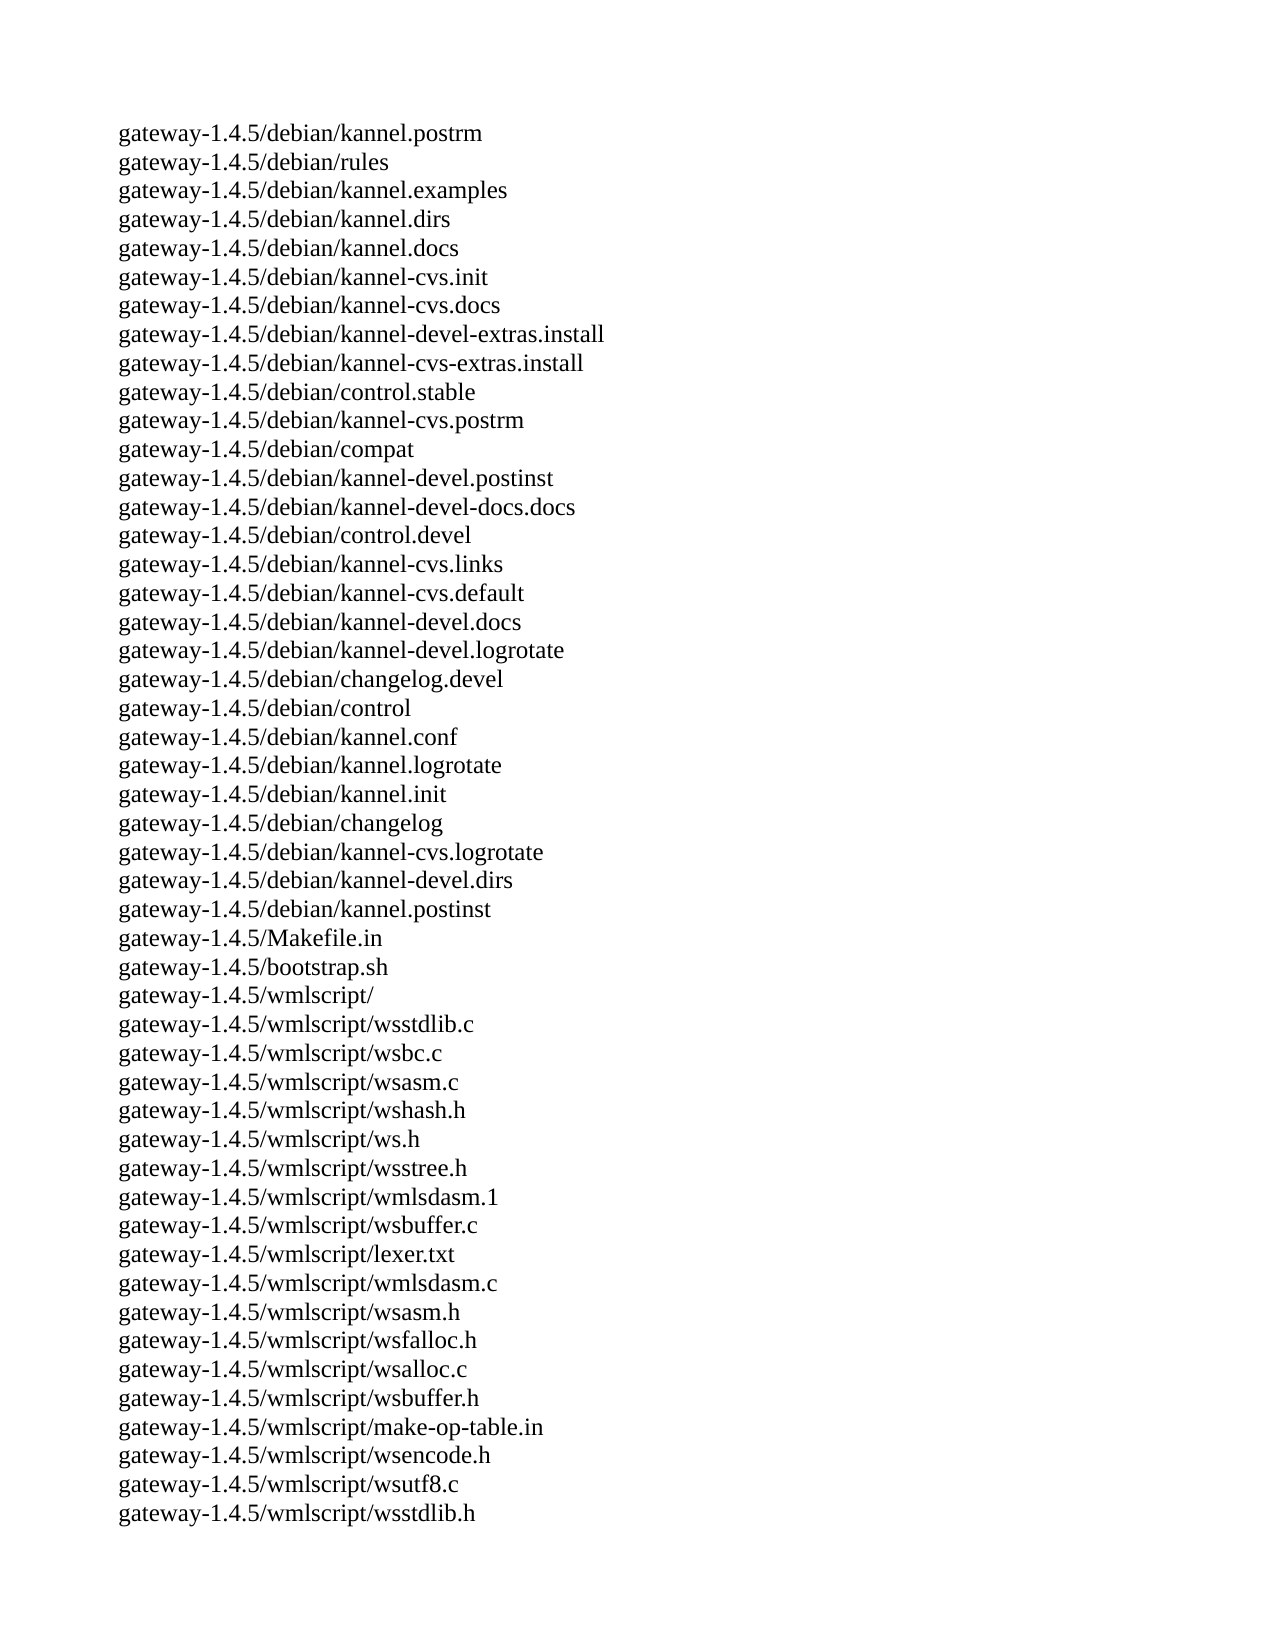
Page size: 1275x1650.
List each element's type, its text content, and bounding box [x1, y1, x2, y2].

text gateway-1.4.5/debian/control.devel [118, 521, 1157, 549]
text gateway-1.4.5/wmlscript/wsencode.h [118, 1441, 1157, 1469]
text gateway-1.4.5/debian/kannel-devel.dirs [118, 866, 1157, 894]
text gateway-1.4.5/debian/rules [118, 147, 1157, 176]
text gateway-1.4.5/debian/kannel-cvs.postrm [118, 406, 1157, 434]
text gateway-1.4.5/wmlscript/wshash.h [118, 1096, 1157, 1124]
text gateway-1.4.5/debian/kannel-devel-docs.docs [118, 492, 1157, 521]
text gateway-1.4.5/debian/kannel.logrotate [118, 751, 1157, 779]
text gateway-1.4.5/wmlscript/wsasm.c [118, 1067, 1157, 1096]
text gateway-1.4.5/debian/kannel-cvs.docs [118, 291, 1157, 319]
text gateway-1.4.5/wmlscript/wsbuffer.c [118, 1211, 1157, 1239]
text gateway-1.4.5/wmlscript/wsstree.h [118, 1153, 1157, 1182]
text gateway-1.4.5/debian/kannel.postinst [118, 894, 1157, 923]
text gateway-1.4.5/debian/kannel.postrm [118, 118, 1157, 147]
text gateway-1.4.5/debian/kannel-devel-extras.install [118, 319, 1157, 348]
text gateway-1.4.5/wmlscript/wmlsdasm.c [118, 1268, 1157, 1297]
text gateway-1.4.5/debian/kannel.conf [118, 722, 1157, 751]
text gateway-1.4.5/debian/kannel-cvs.default [118, 578, 1157, 607]
text gateway-1.4.5/debian/kannel-devel.logrotate [118, 636, 1157, 664]
text gateway-1.4.5/debian/control.stable [118, 377, 1157, 406]
text gateway-1.4.5/debian/changelog [118, 808, 1157, 837]
text gateway-1.4.5/debian/control [118, 693, 1157, 722]
text gateway-1.4.5/debian/kannel-cvs-extras.install [118, 348, 1157, 377]
text gateway-1.4.5/Makefile.in [118, 923, 1157, 952]
text gateway-1.4.5/debian/kannel-devel.docs [118, 607, 1157, 636]
text gateway-1.4.5/wmlscript/lexer.txt [118, 1239, 1157, 1268]
text gateway-1.4.5/wmlscript/make-op-table.in [118, 1412, 1157, 1441]
text gateway-1.4.5/wmlscript/wsstdlib.h [118, 1498, 1157, 1527]
text gateway-1.4.5/bootstrap.sh [118, 952, 1157, 981]
text gateway-1.4.5/wmlscript/wsalloc.c [118, 1354, 1157, 1383]
text gateway-1.4.5/debian/compat [118, 434, 1157, 463]
text gateway-1.4.5/wmlscript/ws.h [118, 1124, 1157, 1153]
text gateway-1.4.5/debian/kannel-cvs.init [118, 262, 1157, 291]
text gateway-1.4.5/debian/kannel.init [118, 779, 1157, 808]
text gateway-1.4.5/debian/kannel-cvs.links [118, 549, 1157, 578]
text gateway-1.4.5/debian/kannel.dirs [118, 204, 1157, 233]
text gateway-1.4.5/wmlscript/wsbuffer.h [118, 1383, 1157, 1412]
text gateway-1.4.5/wmlscript/ [118, 981, 1157, 1009]
text gateway-1.4.5/wmlscript/wsbc.c [118, 1038, 1157, 1067]
text gateway-1.4.5/wmlscript/wsasm.h [118, 1297, 1157, 1326]
text gateway-1.4.5/debian/kannel-cvs.logrotate [118, 837, 1157, 866]
text gateway-1.4.5/wmlscript/wsutf8.c [118, 1469, 1157, 1498]
text gateway-1.4.5/debian/kannel.examples [118, 176, 1157, 204]
text gateway-1.4.5/wmlscript/wsfalloc.h [118, 1326, 1157, 1354]
text gateway-1.4.5/wmlscript/wsstdlib.c [118, 1009, 1157, 1038]
text gateway-1.4.5/debian/kannel-devel.postinst [118, 463, 1157, 492]
text gateway-1.4.5/wmlscript/wmlsdasm.1 [118, 1182, 1157, 1211]
text gateway-1.4.5/debian/kannel.docs [118, 233, 1157, 262]
text gateway-1.4.5/debian/changelog.devel [118, 664, 1157, 693]
